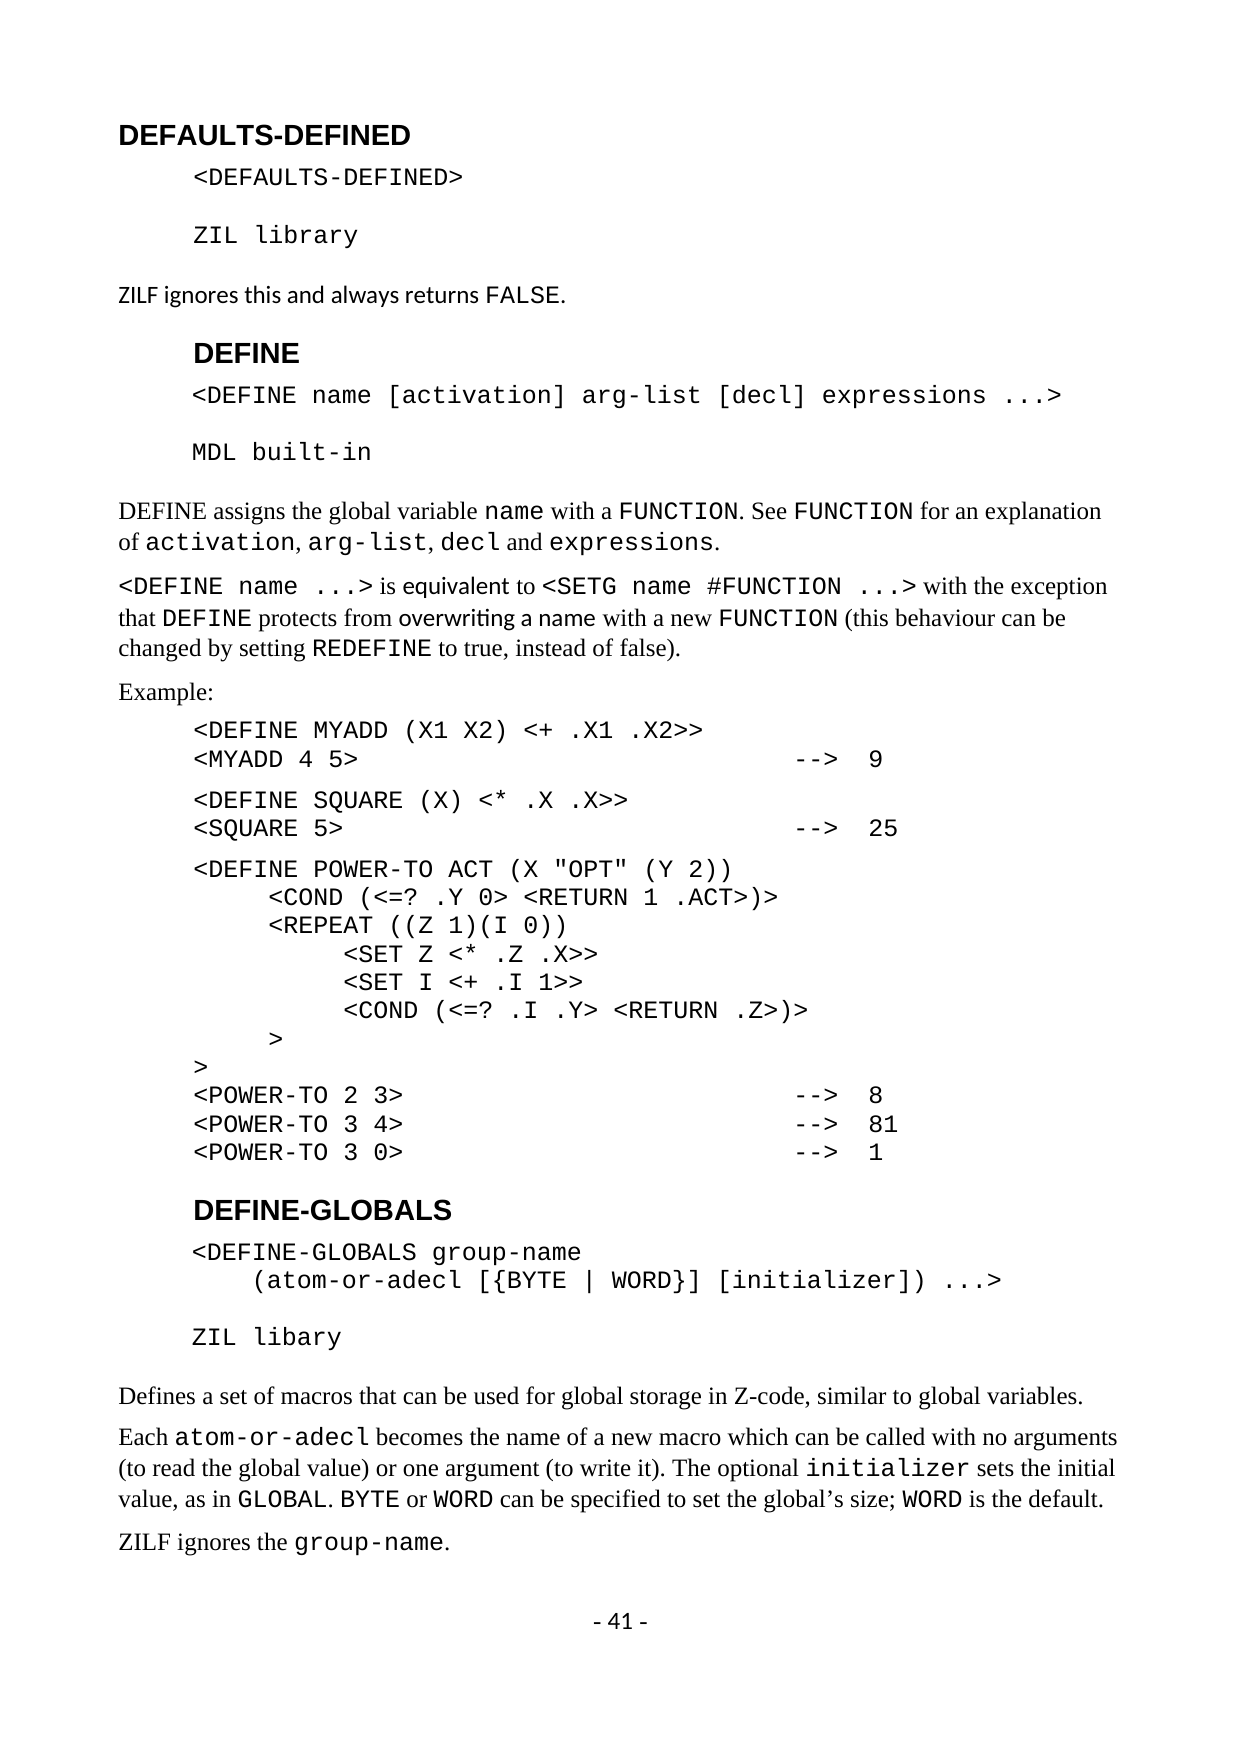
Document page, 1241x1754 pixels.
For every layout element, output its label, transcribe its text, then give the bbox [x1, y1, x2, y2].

text Example: [118, 677, 1122, 706]
text <DEFINE name [activation] arg-list [decl] expressions ...> [192, 382, 1122, 411]
subtitle DEFAULTS-DEFINED [118, 118, 1122, 152]
text (atom-or-adecl [{BYTE | WORD}] [initializer]) ...> [192, 1267, 1122, 1296]
list <DEFAULTS-DEFINED> [118, 164, 1122, 192]
text <DEFINE POWER-TO ACT (X "OPT" (Y 2)) <COND (<=? .Y 0> <RETURN 1 .ACT>)> <REPEAT ((Z 1)(I 0)) <SET Z <* .Z .X>> <SET I <+ .I 1>> <COND (<=? .I .Y> <RETURN .Z>)> > > <POWER-TO 2 3> --> 8 <POWER-TO 3 4> --> 81 <POWER-TO 3 0> --> 1 [118, 856, 1122, 1168]
text <DEFINE name ...> is equivalent to <SETG name #FUNCTION ...> with the exception that DEFINE protects from overwriting a name with a new FUNCTION (this behaviour can be changed by setting REDEFINE to true, instead of false). [118, 570, 1122, 664]
text Each atom-or-adecl becomes the name of a new macro which can be called with no arguments (to read the global value) or one argument (to write it). The optional initializer sets the initial value, as in GLOBAL. BYTE or WORD can be specified to set the global’s size; WORD is the default. [118, 1422, 1122, 1514]
text ZILF ignores the group-name. [118, 1527, 1122, 1558]
list ZIL library [118, 223, 1122, 251]
text DEFINE assigns the global variable name with a FUNCTION. See FUNCTION for an explanation of activation, arg-list, decl and expressions. [118, 496, 1122, 557]
text ZIL libary [192, 1324, 1122, 1352]
text Defines a set of macros that can be used for global storage in Z-code, similar to global variables. [118, 1381, 1122, 1409]
text MDL built-in [192, 439, 1122, 467]
text <DEFINE-GLOBALS group-name [192, 1239, 1122, 1267]
text <DEFINE MYADD (X1 X2) <+ .X1 .X2>> <MYADD 4 5> --> 9 [118, 718, 1122, 775]
subtitle DEFINE [118, 336, 1122, 370]
text <DEFINE SQUARE (X) <* .X .X>> <SQUARE 5> --> 25 [118, 787, 1122, 844]
text ZILF ignores this and always returns FALSE. [118, 280, 1122, 311]
subtitle DEFINE-GLOBALS [118, 1193, 1122, 1227]
